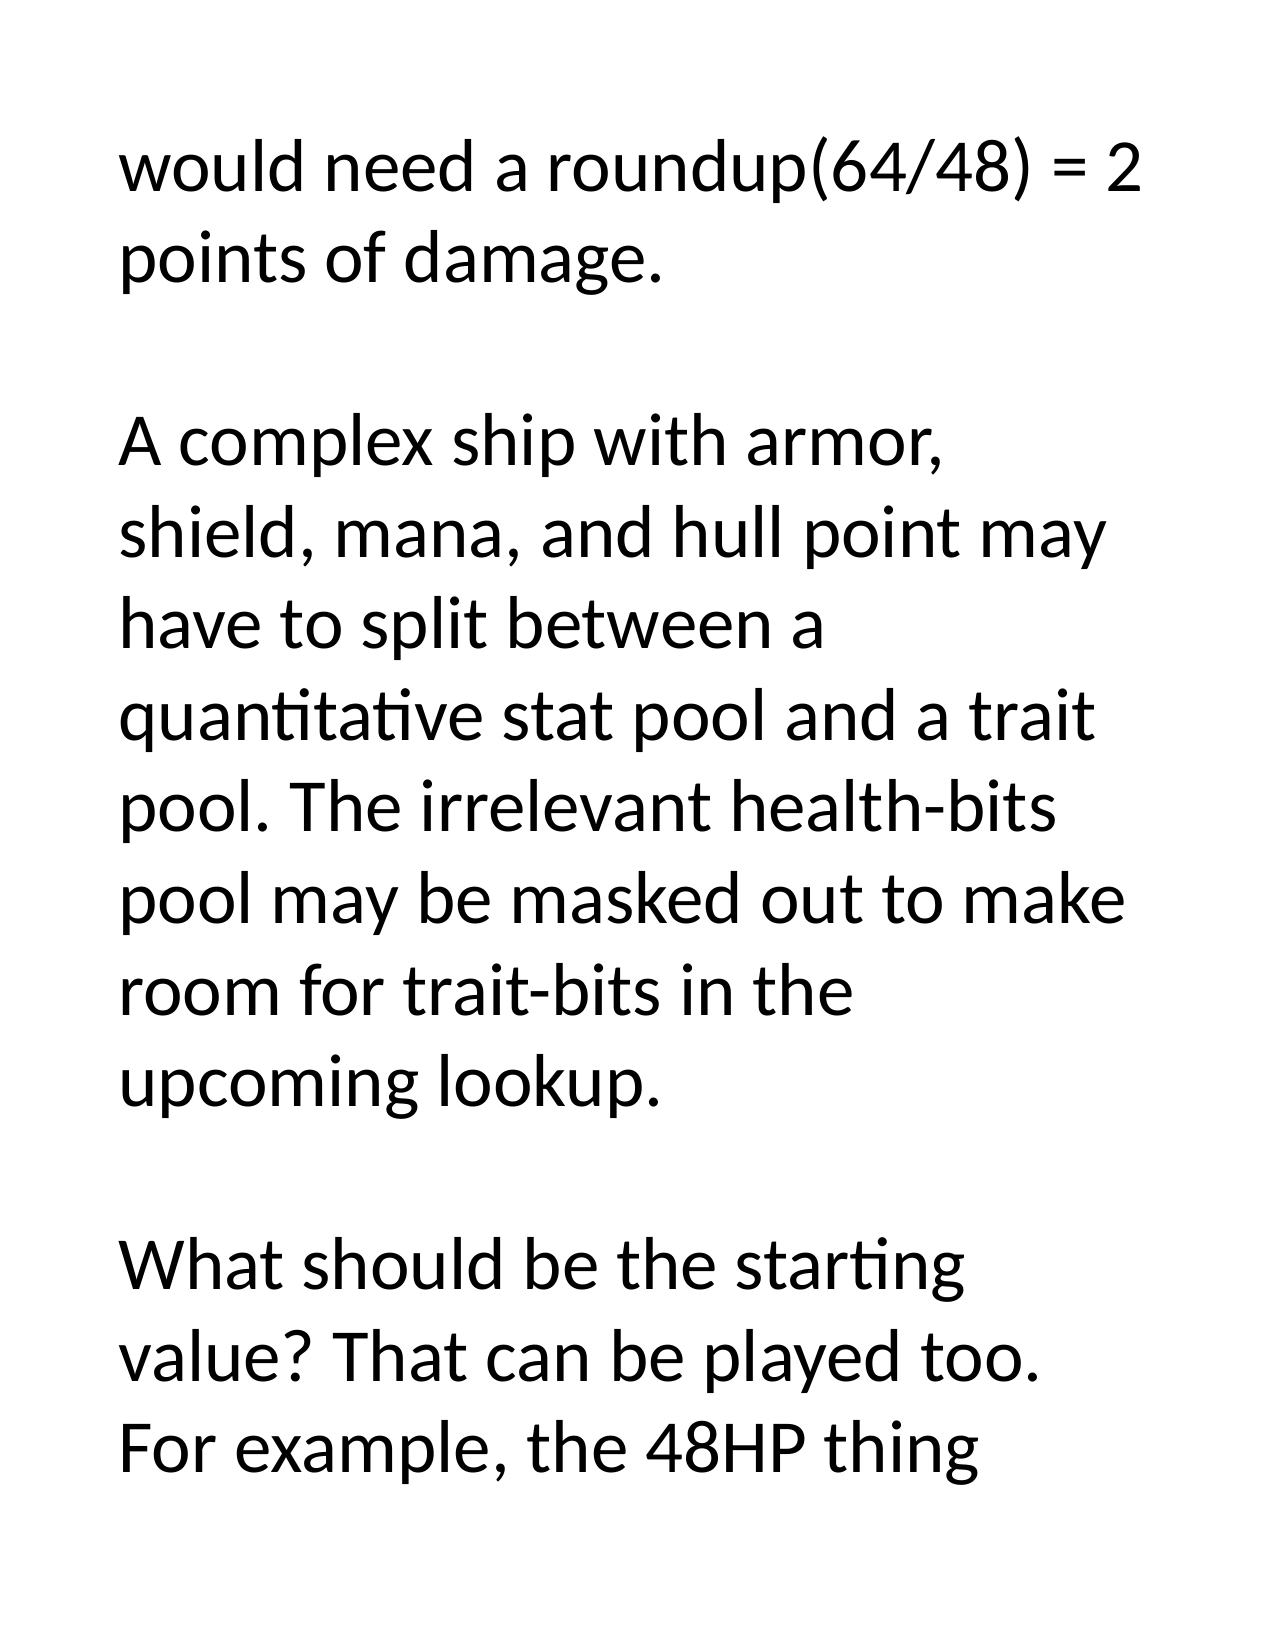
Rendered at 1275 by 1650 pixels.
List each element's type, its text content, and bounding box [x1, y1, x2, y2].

text A complex ship with armor, shield, mana, and hull point may have to split between a quantitative stat pool and a trait pool. The irrelevant health-bits pool may be masked out to make room for trait-bits in the upcoming lookup. [118, 393, 1157, 1125]
text What should be the starting value? That can be played too. For example, the 48HP thing [118, 1217, 1157, 1492]
text would need a roundup(64/48) = 2 points of damage. [118, 118, 1157, 301]
